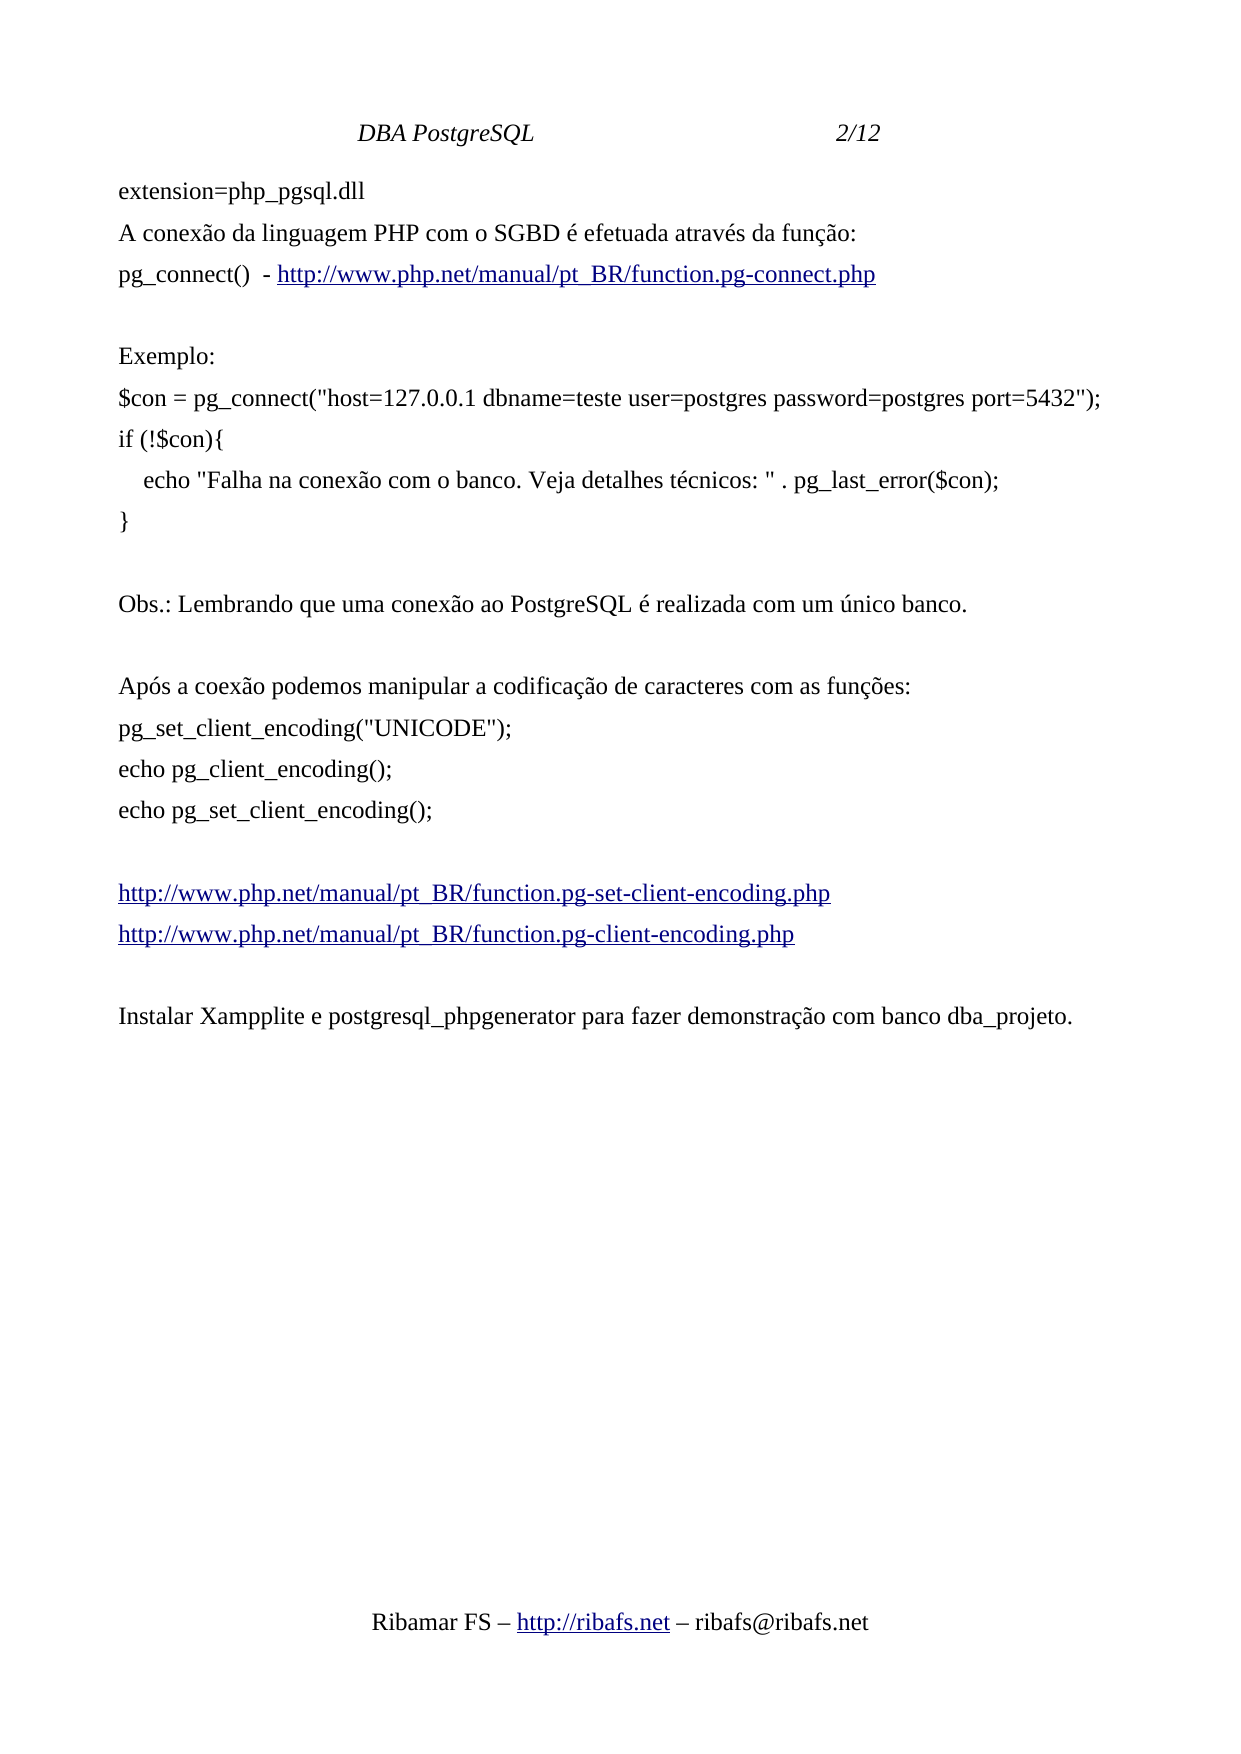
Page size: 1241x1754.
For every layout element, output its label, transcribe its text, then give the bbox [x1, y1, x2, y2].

text A conexão da linguagem PHP com o SGBD é efetuada através da função: [118, 218, 1122, 246]
text Instalar Xampplite e postgresql_phpgenerator para fazer demonstração com banco dba_projeto. [118, 1001, 1122, 1030]
text http://www.php.net/manual/pt_BR/function.pg-client-encoding.php [118, 919, 1122, 948]
text pg_connect() - http://www.php.net/manual/pt_BR/function.pg-connect.php [118, 259, 1122, 288]
text echo pg_client_encoding(); [118, 754, 1122, 783]
text Obs.: Lembrando que uma conexão ao PostgreSQL é realizada com um único banco. [118, 589, 1122, 618]
text if (!$con){ [118, 424, 1122, 453]
text http://www.php.net/manual/pt_BR/function.pg-set-client-encoding.php [118, 878, 1122, 906]
text extension=php_pgsql.dll [118, 176, 1122, 205]
text echo pg_set_client_encoding(); [118, 795, 1122, 824]
text pg_set_client_encoding("UNICODE"); [118, 713, 1122, 741]
text Exemplo: [118, 341, 1122, 370]
text Após a coexão podemos manipular a codificação de caracteres com as funções: [118, 671, 1122, 700]
text echo "Falha na conexão com o banco. Veja detalhes técnicos: " . pg_last_error($con); [118, 465, 1122, 494]
text } [118, 506, 1122, 535]
text $con = pg_connect("host=127.0.0.1 dbname=teste user=postgres password=postgres port=5432"); [118, 383, 1122, 411]
